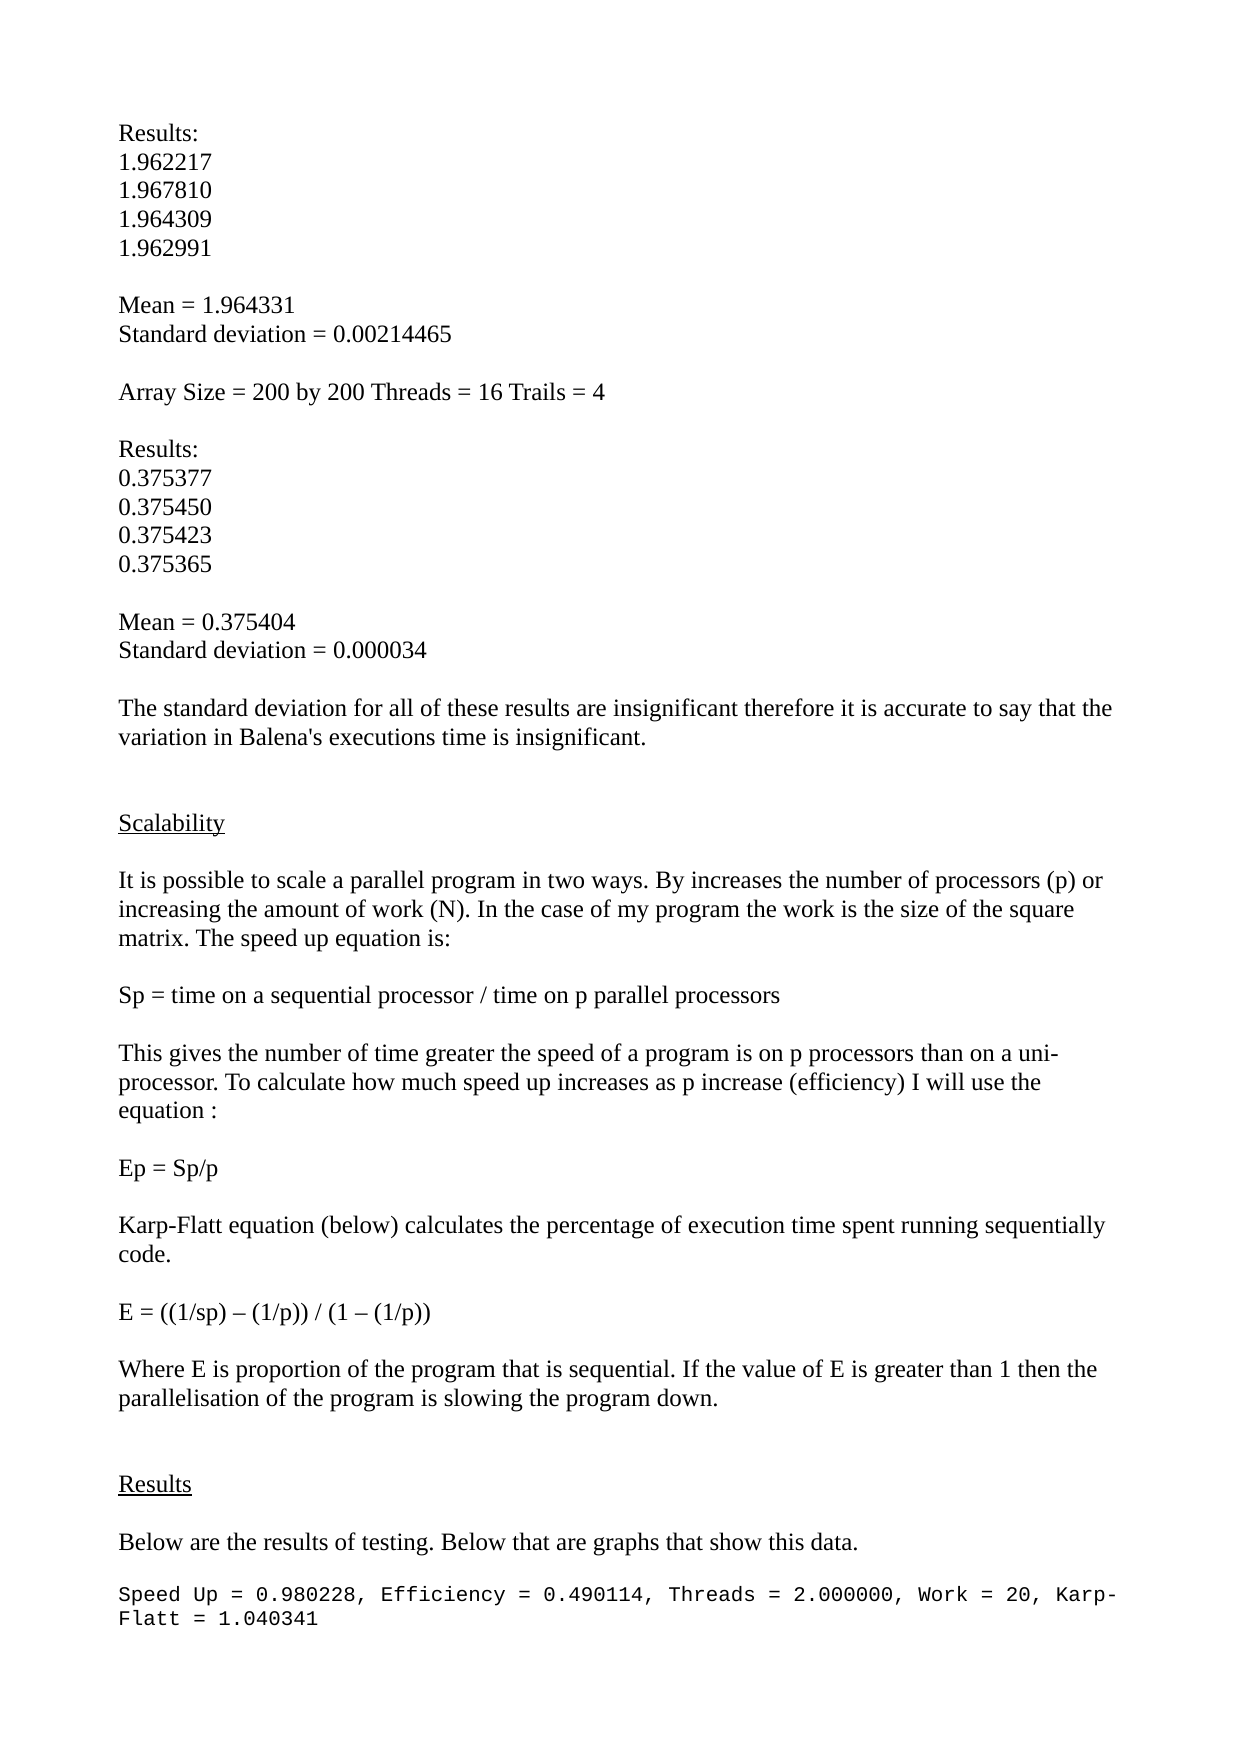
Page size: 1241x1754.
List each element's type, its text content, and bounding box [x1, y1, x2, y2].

text This gives the number of time greater the speed of a program is on p processors than on a uni-processor. To calculate how much speed up increases as p increase (efficiency) I will use the equation : [118, 1038, 1122, 1124]
text Mean = 1.964331 [118, 291, 1122, 319]
text 0.375365 [118, 549, 1122, 578]
text 0.375377 [118, 463, 1122, 492]
text E = ((1/sp) – (1/p)) / (1 – (1/p)) [118, 1297, 1122, 1326]
text 0.375423 [118, 521, 1122, 549]
text Results: [118, 118, 1122, 147]
text Array Size = 200 by 200 Threads = 16 Trails = 4 [118, 377, 1122, 406]
text Results: [118, 434, 1122, 463]
text 0.375450 [118, 492, 1122, 521]
text Karp-Flatt equation (below) calculates the percentage of execution time spent running sequentially code. [118, 1211, 1122, 1268]
text Speed Up = 0.980228, Efficiency = 0.490114, Threads = 2.000000, Work = 20, Karp-Flatt = 1.040341 [118, 1584, 1122, 1632]
text Mean = 0.375404 [118, 607, 1122, 636]
text The standard deviation for all of these results are insignificant therefore it is accurate to say that the variation in Balena's executions time is insignificant. [118, 693, 1122, 751]
text 1.962217 [118, 147, 1122, 176]
text Standard deviation = 0.00214465 [118, 319, 1122, 348]
text It is possible to scale a parallel program in two ways. By increases the number of processors (p) or increasing the amount of work (N). In the case of my program the work is the size of the square matrix. The speed up equation is: [118, 866, 1122, 952]
text 1.964309 [118, 204, 1122, 233]
text Sp = time on a sequential processor / time on p parallel processors [118, 981, 1122, 1009]
text Standard deviation = 0.000034 [118, 636, 1122, 664]
text Results [118, 1469, 1122, 1498]
text 1.962991 [118, 233, 1122, 262]
text 1.967810 [118, 176, 1122, 204]
text Below are the results of testing. Below that are graphs that show this data. [118, 1527, 1122, 1556]
text Scalability [118, 808, 1122, 837]
text Ep = Sp/p [118, 1153, 1122, 1182]
text Where E is proportion of the program that is sequential. If the value of E is greater than 1 then the parallelisation of the program is slowing the program down. [118, 1354, 1122, 1412]
